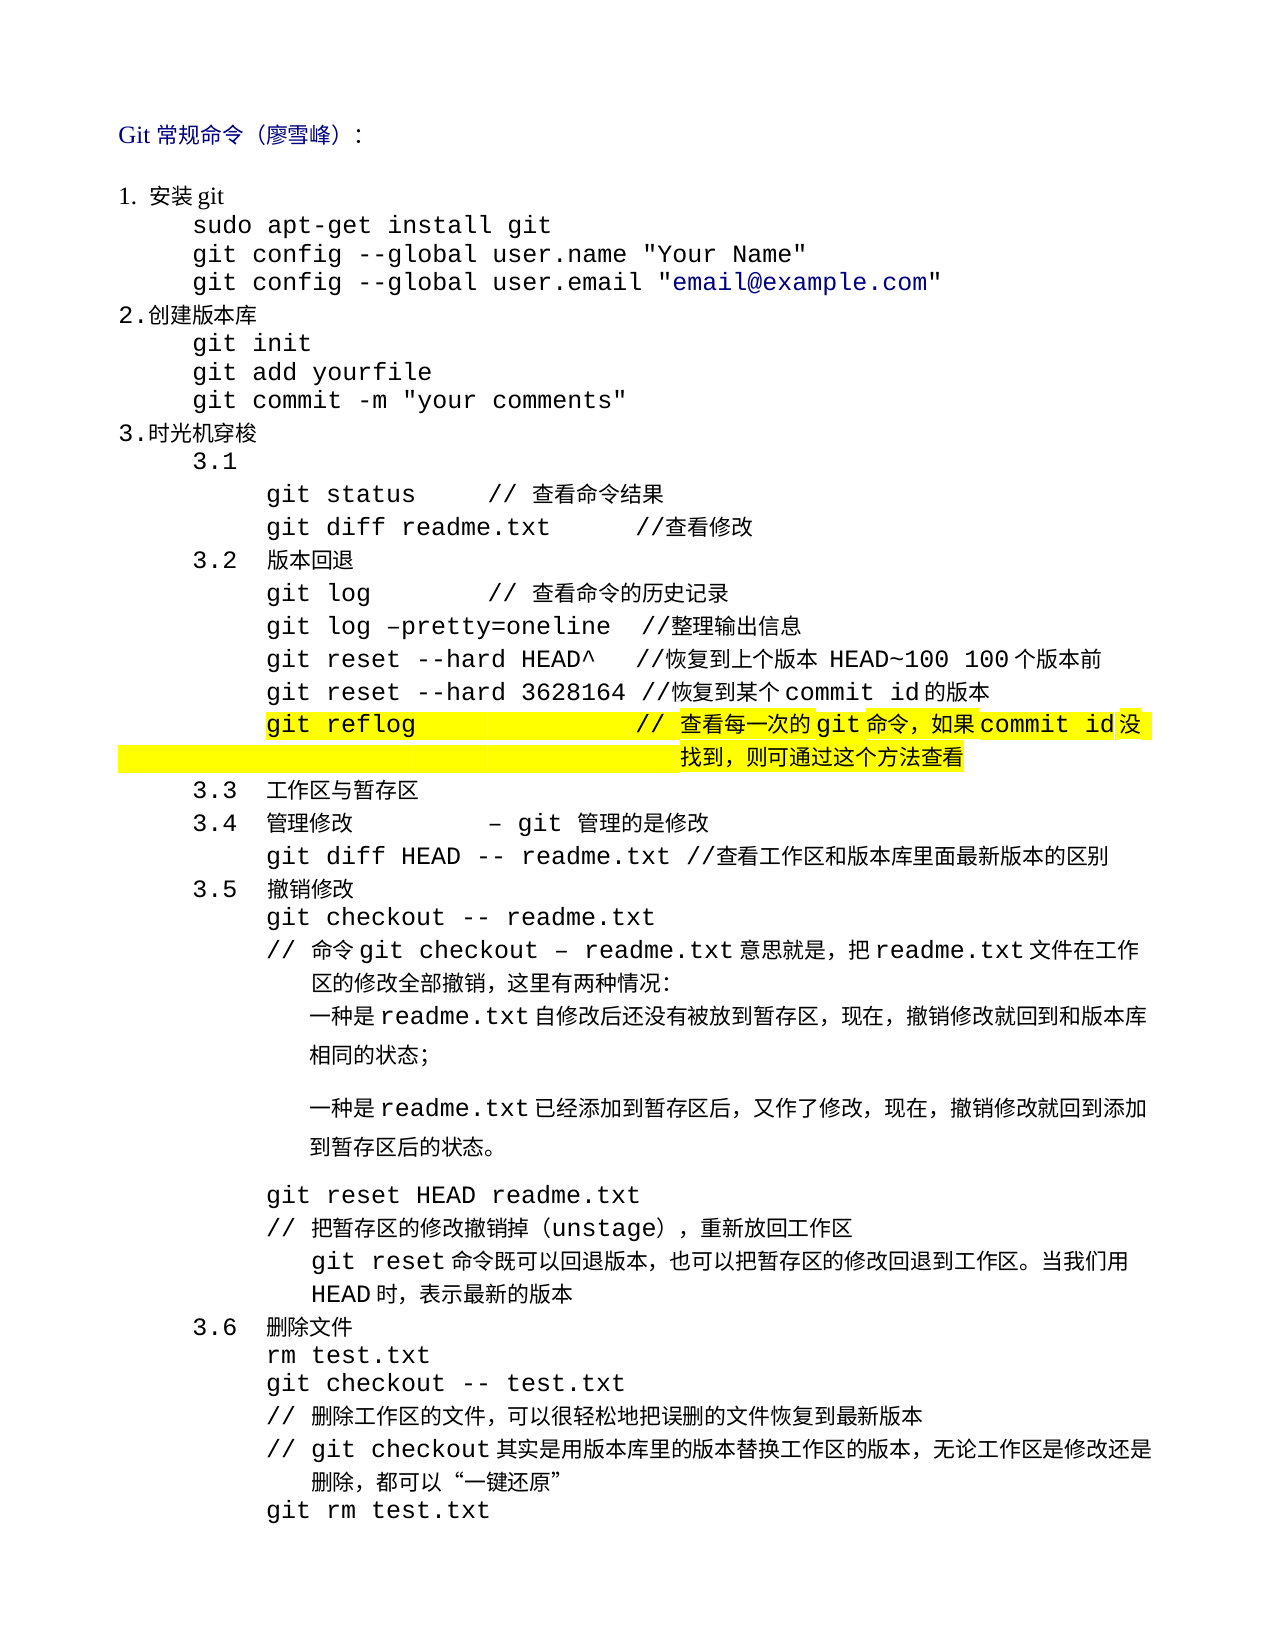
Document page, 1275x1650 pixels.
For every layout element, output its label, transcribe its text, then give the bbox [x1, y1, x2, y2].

text git reset --hard 3628164 //恢复到某个commit id的版本 [118, 674, 1157, 707]
text git reflog // 查看每一次的git命令，如果commit id没 找到，则可通过这个方法查看 [118, 707, 1157, 773]
text git status // 查看命令结果 [118, 477, 1157, 510]
text git diff readme.txt //查看修改 [118, 510, 1157, 543]
text git log –pretty=oneline //整理输出信息 [118, 609, 1157, 642]
text rm test.txt [118, 1342, 1157, 1371]
text 1. 安装git [118, 179, 1157, 210]
text 3.3 工作区与暂存区 [118, 773, 1157, 806]
text // 把暂存区的修改撤销掉（unstage），重新放回工作区 [118, 1211, 1157, 1244]
text 3.5 撤销修改 [118, 872, 1157, 905]
text git init [118, 331, 1157, 359]
text 一种是readme.txt自修改后还没有被放到暂存区，现在，撤销修改就回到和版本库 相同的状态； [118, 999, 1157, 1070]
text 3.时光机穿梭 [118, 416, 1157, 449]
text 3.1 [118, 449, 1157, 477]
text 3.2 版本回退 [118, 543, 1157, 576]
text git checkout -- readme.txt [118, 905, 1157, 933]
text git reset命令既可以回退版本，也可以把暂存区的修改回退到工作区。当我们用 HEAD时，表示最新的版本 [118, 1244, 1157, 1309]
text git checkout -- test.txt [118, 1371, 1157, 1399]
text sudo apt-get install git [118, 210, 1157, 241]
text Git 常规命令（廖雪峰）： [118, 118, 1157, 150]
text git diff HEAD -- readme.txt //查看工作区和版本库里面最新版本的区别 [118, 839, 1157, 872]
text git log // 查看命令的历史记录 [118, 576, 1157, 609]
text git config --global user.email "email@example.com" [118, 269, 1157, 298]
text 一种是readme.txt已经添加到暂存区后，又作了修改，现在，撤销修改就回到添加 到暂存区后的状态。 [118, 1091, 1157, 1162]
text git reset HEAD readme.txt [118, 1182, 1157, 1211]
text git config --global user.name "Your Name" [118, 241, 1157, 269]
text git commit -m "your comments" [118, 387, 1157, 416]
text 3.4 管理修改 – git 管理的是修改 [118, 806, 1157, 839]
text // 命令git checkout – readme.txt意思就是，把readme.txt文件在工作 区的修改全部撤销，这里有两种情况： [118, 933, 1157, 999]
text // 删除工作区的文件，可以很轻松地把误删的文件恢复到最新版本 [118, 1399, 1157, 1432]
text // git checkout其实是用版本库里的版本替换工作区的版本，无论工作区是修改还是 删除，都可以“一键还原” [118, 1432, 1157, 1498]
text git reset --hard HEAD^ //恢复到上个版本 HEAD~100 100个版本前 [118, 642, 1157, 674]
text 2.创建版本库 [118, 298, 1157, 331]
text git add yourfile [118, 359, 1157, 387]
text 3.6 删除文件 [118, 1309, 1157, 1342]
text git rm test.txt [118, 1498, 1157, 1526]
